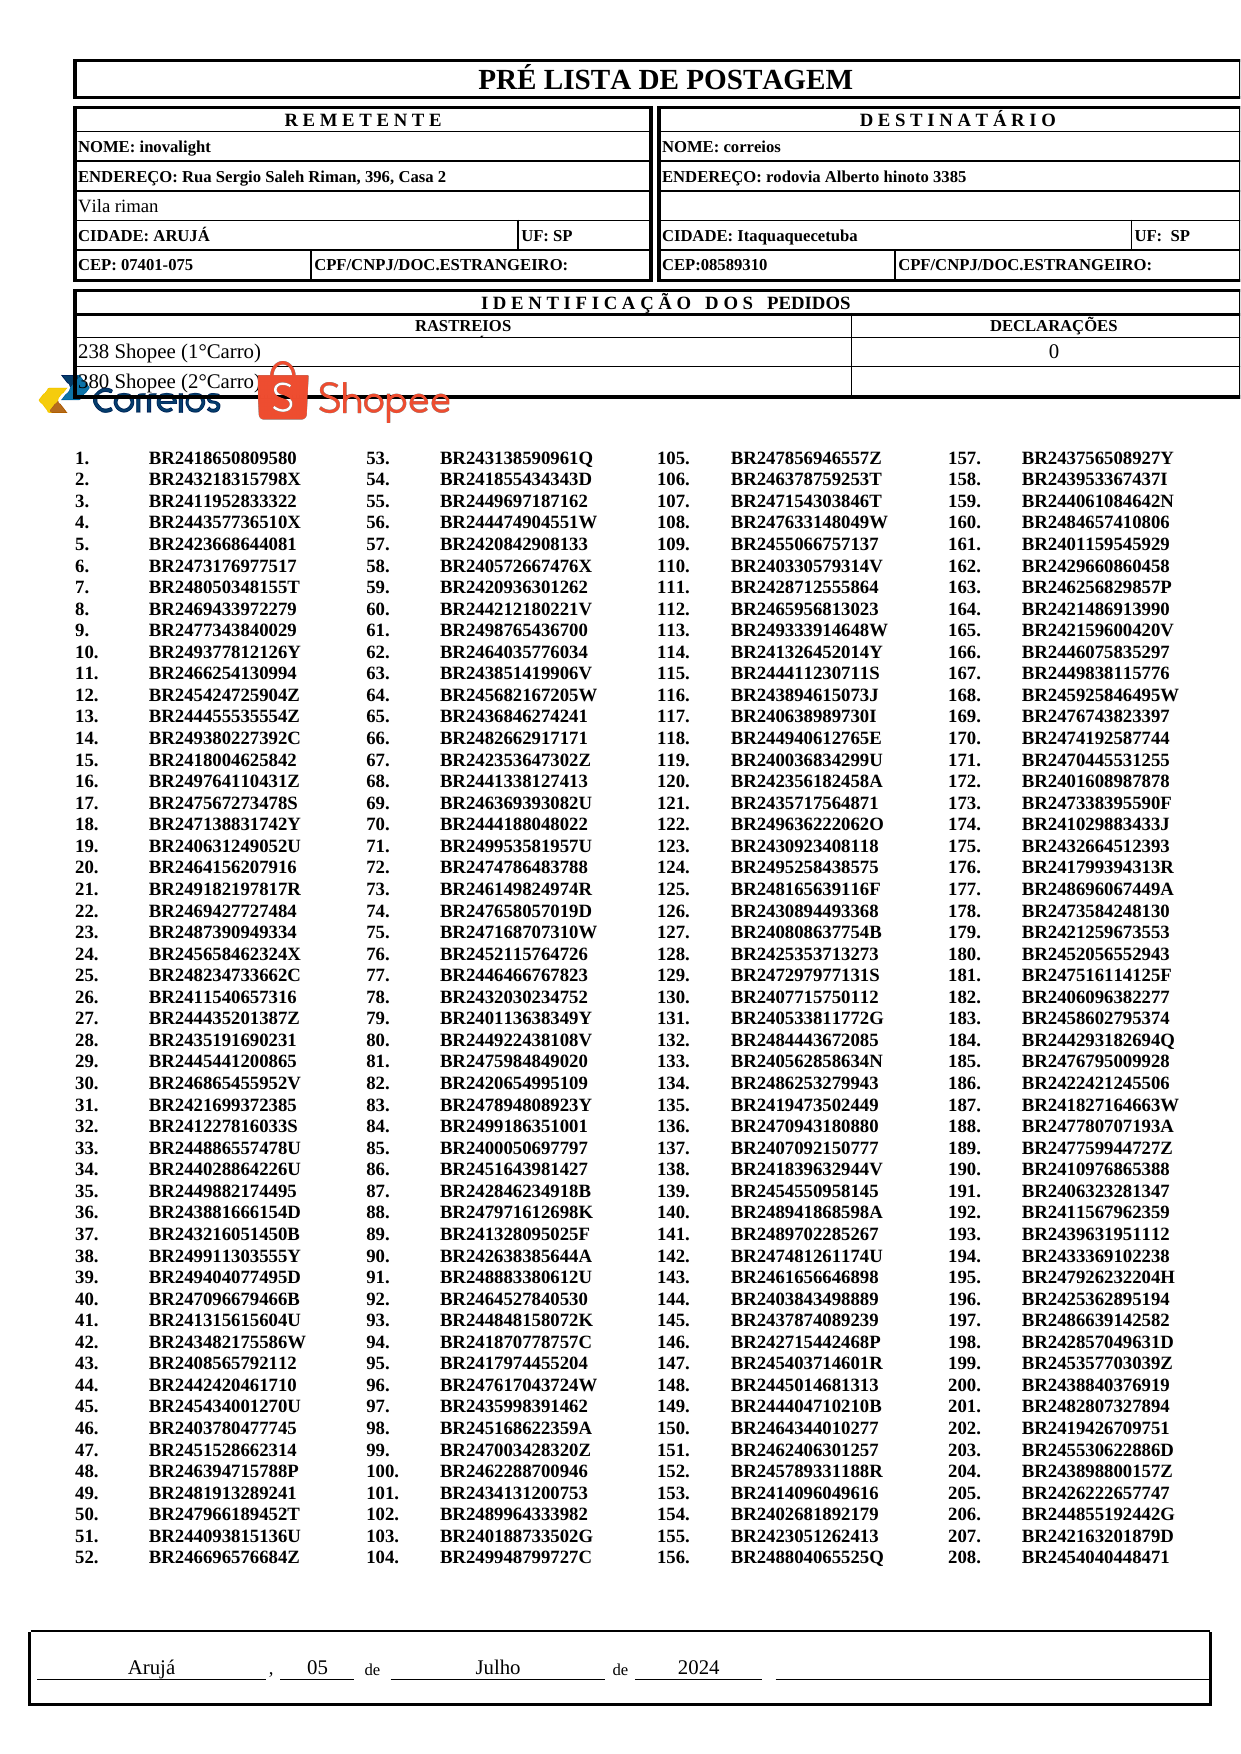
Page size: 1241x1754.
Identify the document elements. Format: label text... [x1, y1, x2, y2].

list BR247096679466B [75, 1288, 329, 1309]
list BR245530622886D [948, 1438, 1240, 1460]
list BR243216051450B [75, 1223, 329, 1244]
list BR240533811772G [657, 1007, 911, 1029]
list BR243851419906V [366, 662, 620, 684]
list BR247138831742Y [75, 813, 329, 835]
list BR247168707310W [366, 921, 620, 943]
list BR2430894493368 [657, 899, 911, 921]
list BR248941868598A [657, 1201, 911, 1223]
list BR240562858634N [657, 1050, 911, 1072]
list BR249953581957U [366, 835, 620, 856]
list BR2458602795374 [948, 1007, 1240, 1029]
list BR241328095025F [366, 1223, 620, 1244]
list BR245789331188R [657, 1460, 911, 1482]
list BR242159600420V [948, 619, 1240, 641]
list BR247154303846T [657, 490, 911, 511]
list BR2489964333982 [366, 1503, 620, 1525]
list BR2474786483788 [366, 856, 620, 878]
list BR244886557478U [75, 1137, 329, 1158]
list BR2451528662314 [75, 1438, 329, 1460]
list BR2465956813023 [657, 598, 911, 619]
list BR247894808923Y [366, 1093, 620, 1115]
list BR249404077495D [75, 1266, 329, 1288]
list BR247617043724W [366, 1374, 620, 1395]
list BR2407715750112 [657, 986, 911, 1007]
list BR241326452014Y [657, 641, 911, 662]
list BR2462288700946 [366, 1460, 620, 1482]
list BR241827164663W [948, 1093, 1240, 1115]
list BR2445441200865 [75, 1050, 329, 1072]
list BR2406323281347 [948, 1180, 1240, 1201]
list BR2418650809580 [75, 447, 329, 468]
list BR2410976865388 [948, 1158, 1240, 1180]
list BR2489702285267 [657, 1223, 911, 1244]
list BR2423051262413 [657, 1525, 911, 1546]
list BR2428712555864 [657, 576, 911, 598]
list BR244404710210B [657, 1395, 911, 1417]
list BR2403780477745 [75, 1417, 329, 1438]
list BR2430923408118 [657, 835, 911, 856]
list BR2469433972279 [75, 598, 329, 619]
list BR241029883433J [948, 813, 1240, 835]
list BR247338395590F [948, 792, 1240, 813]
list BR2411567962359 [948, 1201, 1240, 1223]
list BR248883380612U [366, 1266, 620, 1288]
list BR245168622359A [366, 1417, 620, 1438]
list BR240188733502G [366, 1525, 620, 1546]
list BR242163201879D [948, 1525, 1240, 1546]
list BR246865455952V [75, 1072, 329, 1093]
list BR245925846495W [948, 684, 1240, 705]
list BR244028864226U [75, 1158, 329, 1180]
list BR243138590961Q [366, 447, 620, 468]
list BR2422421245506 [948, 1072, 1240, 1093]
list BR2475984849020 [366, 1050, 620, 1072]
list BR2411952833322 [75, 490, 329, 511]
list BR2495258438575 [657, 856, 911, 878]
list BR2464527840530 [366, 1288, 620, 1309]
list BR240330579314V [657, 554, 911, 576]
list BR2407092150777 [657, 1137, 911, 1158]
list BR2464156207916 [75, 856, 329, 878]
list BR241839632944V [657, 1158, 911, 1180]
list BR244293182694Q [948, 1029, 1240, 1050]
list BR245658462324X [75, 943, 329, 964]
list BR244474904551W [366, 511, 620, 533]
list BR2420936301262 [366, 576, 620, 598]
list BR242356182458A [657, 770, 911, 792]
list BR2419473502449 [657, 1093, 911, 1115]
list BR246256829857P [948, 576, 1240, 598]
list BR244855192442G [948, 1503, 1240, 1525]
list BR2435717564871 [657, 792, 911, 813]
list BR2417974455204 [366, 1352, 620, 1374]
list BR249380227392C [75, 727, 329, 748]
list BR2408565792112 [75, 1352, 329, 1374]
list BR2482807327894 [948, 1395, 1240, 1417]
list BR2498765436700 [366, 619, 620, 641]
list BR2438840376919 [948, 1374, 1240, 1395]
list BR247516114125F [948, 964, 1240, 986]
list BR2435191690231 [75, 1029, 329, 1050]
list BR241855434343D [366, 468, 620, 490]
list BR2481913289241 [75, 1482, 329, 1503]
list BR2484443672085 [657, 1029, 911, 1050]
list BR2477343840029 [75, 619, 329, 641]
list BR2449838115776 [948, 662, 1240, 684]
list BR249333914648W [657, 619, 911, 641]
list BR2476743823397 [948, 705, 1240, 727]
list BR247971612698K [366, 1201, 620, 1223]
list BR2452115764726 [366, 943, 620, 964]
list BR2426222657747 [948, 1482, 1240, 1503]
list BR2461656646898 [657, 1266, 911, 1288]
list BR2432664512393 [948, 835, 1240, 856]
list BR243218315798X [75, 468, 329, 490]
list BR240572667476X [366, 554, 620, 576]
list BR2406096382277 [948, 986, 1240, 1007]
list BR247856946557Z [657, 447, 911, 468]
list BR2425362895194 [948, 1288, 1240, 1309]
list BR2445014681313 [657, 1374, 911, 1395]
list BR2434131200753 [366, 1482, 620, 1503]
list BR247003428320Z [366, 1438, 620, 1460]
list BR2401159545929 [948, 533, 1240, 554]
list BR2446466767823 [366, 964, 620, 986]
list BR243482175586W [75, 1331, 329, 1352]
list BR249636222062O [657, 813, 911, 835]
list BR241227816033S [75, 1115, 329, 1137]
list BR241799394313R [948, 856, 1240, 878]
list BR244435201387Z [75, 1007, 329, 1029]
list BR2449882174495 [75, 1180, 329, 1201]
list BR240638989730I [657, 705, 911, 727]
list BR2454040448471 [948, 1546, 1240, 1568]
list BR2403843498889 [657, 1288, 911, 1309]
list BR2451643981427 [366, 1158, 620, 1180]
list BR241870778757C [366, 1331, 620, 1352]
list BR243894615073J [657, 684, 911, 705]
list BR2473176977517 [75, 554, 329, 576]
list BR2470445531255 [948, 748, 1240, 770]
list BR249764110431Z [75, 770, 329, 792]
list BR244357736510X [75, 511, 329, 533]
list BR2435998391462 [366, 1395, 620, 1417]
list BR245682167205W [366, 684, 620, 705]
list BR247658057019D [366, 899, 620, 921]
list BR248234733662C [75, 964, 329, 986]
list BR248050348155T [75, 576, 329, 598]
list BR240631249052U [75, 835, 329, 856]
list BR248165639116F [657, 878, 911, 899]
list BR2470943180880 [657, 1115, 911, 1137]
list BR2469427727484 [75, 899, 329, 921]
list BR2454550958145 [657, 1180, 911, 1201]
list BR2411540657316 [75, 986, 329, 1007]
list BR246369393082U [366, 792, 620, 813]
list BR249377812126Y [75, 641, 329, 662]
list BR2419426709751 [948, 1417, 1240, 1438]
list BR2466254130994 [75, 662, 329, 684]
list BR2446075835297 [948, 641, 1240, 662]
list BR2421259673553 [948, 921, 1240, 943]
list BR2400050697797 [366, 1137, 620, 1158]
list BR2474192587744 [948, 727, 1240, 748]
list BR2476795009928 [948, 1050, 1240, 1072]
list BR246378759253T [657, 468, 911, 490]
list BR241315615604U [75, 1309, 329, 1331]
list BR243881666154D [75, 1201, 329, 1223]
list BR2433369102238 [948, 1244, 1240, 1266]
list BR2464035776034 [366, 641, 620, 662]
list BR2452056552943 [948, 943, 1240, 964]
list BR247780707193A [948, 1115, 1240, 1137]
list BR2425353713273 [657, 943, 911, 964]
list BR242353647302Z [366, 748, 620, 770]
list BR242846234918B [366, 1180, 620, 1201]
list BR2432030234752 [366, 986, 620, 1007]
list BR2487390949334 [75, 921, 329, 943]
list BR247567273478S [75, 792, 329, 813]
list BR2420842908133 [366, 533, 620, 554]
list BR2449697187162 [366, 490, 620, 511]
list BR240113638349Y [366, 1007, 620, 1029]
list BR247759944727Z [948, 1137, 1240, 1158]
list BR2473584248130 [948, 899, 1240, 921]
list BR248804065525Q [657, 1546, 911, 1568]
list BR2455066757137 [657, 533, 911, 554]
list BR240808637754B [657, 921, 911, 943]
list BR2436846274241 [366, 705, 620, 727]
list BR244940612765E [657, 727, 911, 748]
list BR2401608987878 [948, 770, 1240, 792]
list BR244455535554Z [75, 705, 329, 727]
list BR249911303555Y [75, 1244, 329, 1266]
list BR2462406301257 [657, 1438, 911, 1460]
list BR2441338127413 [366, 770, 620, 792]
list BR246394715788P [75, 1460, 329, 1482]
list BR2437874089239 [657, 1309, 911, 1331]
list BR243898800157Z [948, 1460, 1240, 1482]
list BR244922438108V [366, 1029, 620, 1050]
list BR247966189452T [75, 1503, 329, 1525]
list BR247297977131S [657, 964, 911, 986]
list BR247481261174U [657, 1244, 911, 1266]
list BR2486639142582 [948, 1309, 1240, 1331]
list BR242715442468P [657, 1331, 911, 1352]
list BR2439631951112 [948, 1223, 1240, 1244]
list BR2421699372385 [75, 1093, 329, 1115]
list BR247926232204H [948, 1266, 1240, 1288]
list BR2423668644081 [75, 533, 329, 554]
list BR2421486913990 [948, 598, 1240, 619]
list BR244411230711S [657, 662, 911, 684]
list BR2418004625842 [75, 748, 329, 770]
list BR245434001270U [75, 1395, 329, 1417]
list BR243953367437I [948, 468, 1240, 490]
list BR2414096049616 [657, 1482, 911, 1503]
list BR240036834299U [657, 748, 911, 770]
list BR249182197817R [75, 878, 329, 899]
list BR2486253279943 [657, 1072, 911, 1093]
list BR244061084642N [948, 490, 1240, 511]
list BR245403714601R [657, 1352, 911, 1374]
list BR244848158072K [366, 1309, 620, 1331]
list BR2444188048022 [366, 813, 620, 835]
list BR2442420461710 [75, 1374, 329, 1395]
list BR2482662917171 [366, 727, 620, 748]
list BR2464344010277 [657, 1417, 911, 1438]
list BR242638385644A [366, 1244, 620, 1266]
list BR244212180221V [366, 598, 620, 619]
list BR242857049631D [948, 1331, 1240, 1352]
list BR2484657410806 [948, 511, 1240, 533]
list BR246696576684Z [75, 1546, 329, 1568]
list BR246149824974R [366, 878, 620, 899]
list BR2429660860458 [948, 554, 1240, 576]
list BR2499186351001 [366, 1115, 620, 1137]
list BR247633148049W [657, 511, 911, 533]
list BR2420654995109 [366, 1072, 620, 1093]
list BR249948799727C [366, 1546, 620, 1568]
list BR243756508927Y [948, 447, 1240, 468]
list BR2402681892179 [657, 1503, 911, 1525]
list BR245424725904Z [75, 684, 329, 705]
list BR245357703039Z [948, 1352, 1240, 1374]
list BR244093815136U [75, 1525, 329, 1546]
list BR248696067449A [948, 878, 1240, 899]
